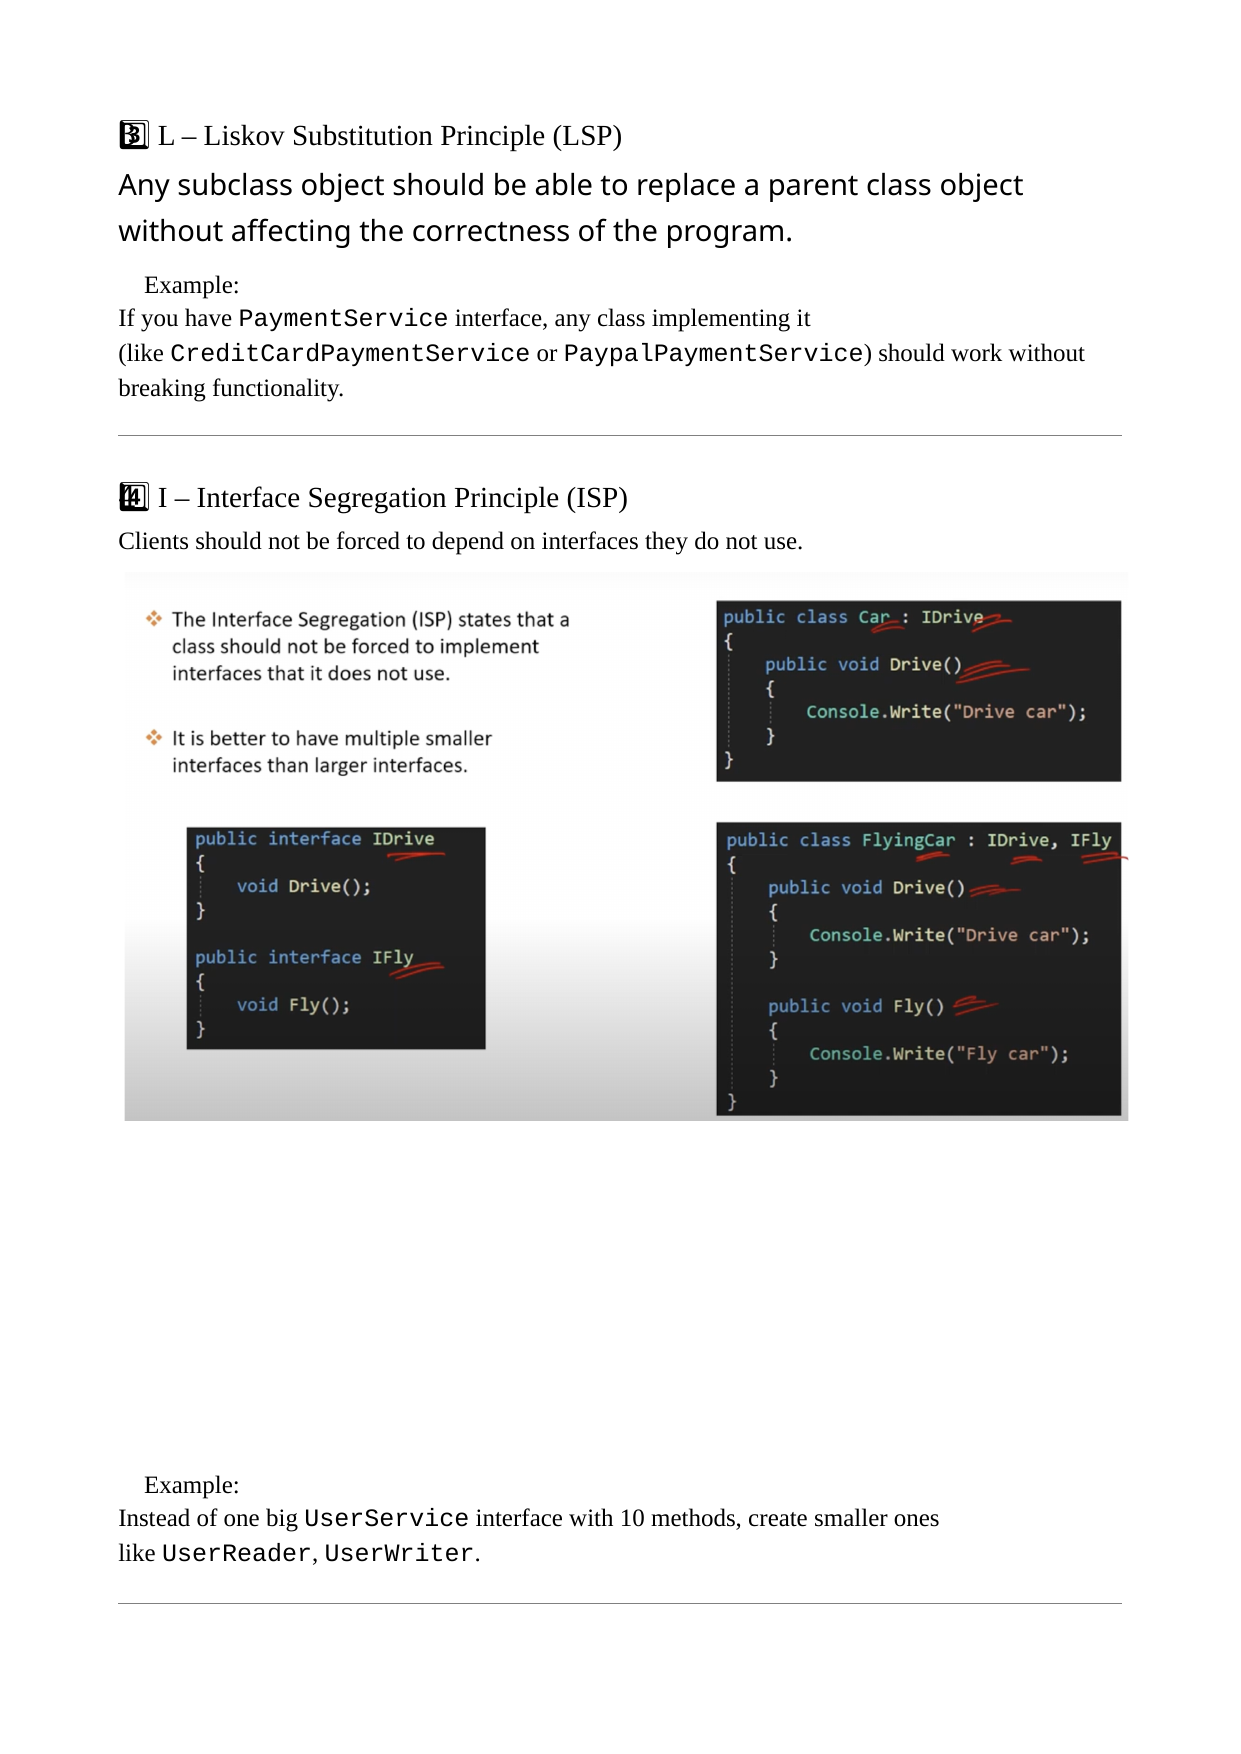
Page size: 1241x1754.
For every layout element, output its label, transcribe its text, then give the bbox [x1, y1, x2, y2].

picture [124, 572, 1129, 1121]
text 🧪 Example: Instead of one big UserService interface with 10 methods, create smaller ones like UserReader, UserWriter. [118, 1470, 1122, 1569]
text Clients should not be forced to depend on interfaces they do not use. [118, 526, 1122, 554]
text Any subclass object should be able to replace a parent class object without affecting the correctness of the program. [118, 164, 1122, 249]
subtitle 4️⃣ I – Interface Segregation Principle (ISP) [118, 480, 1122, 513]
text 🧪 Example: If you have PaymentService interface, any class implementing it (like CreditCardPaymentService or PaypalPaymentService) should work without breaking functionality. [118, 270, 1122, 402]
subtitle 3️⃣ L – Liskov Substitution Principle (LSP) [118, 118, 1122, 152]
